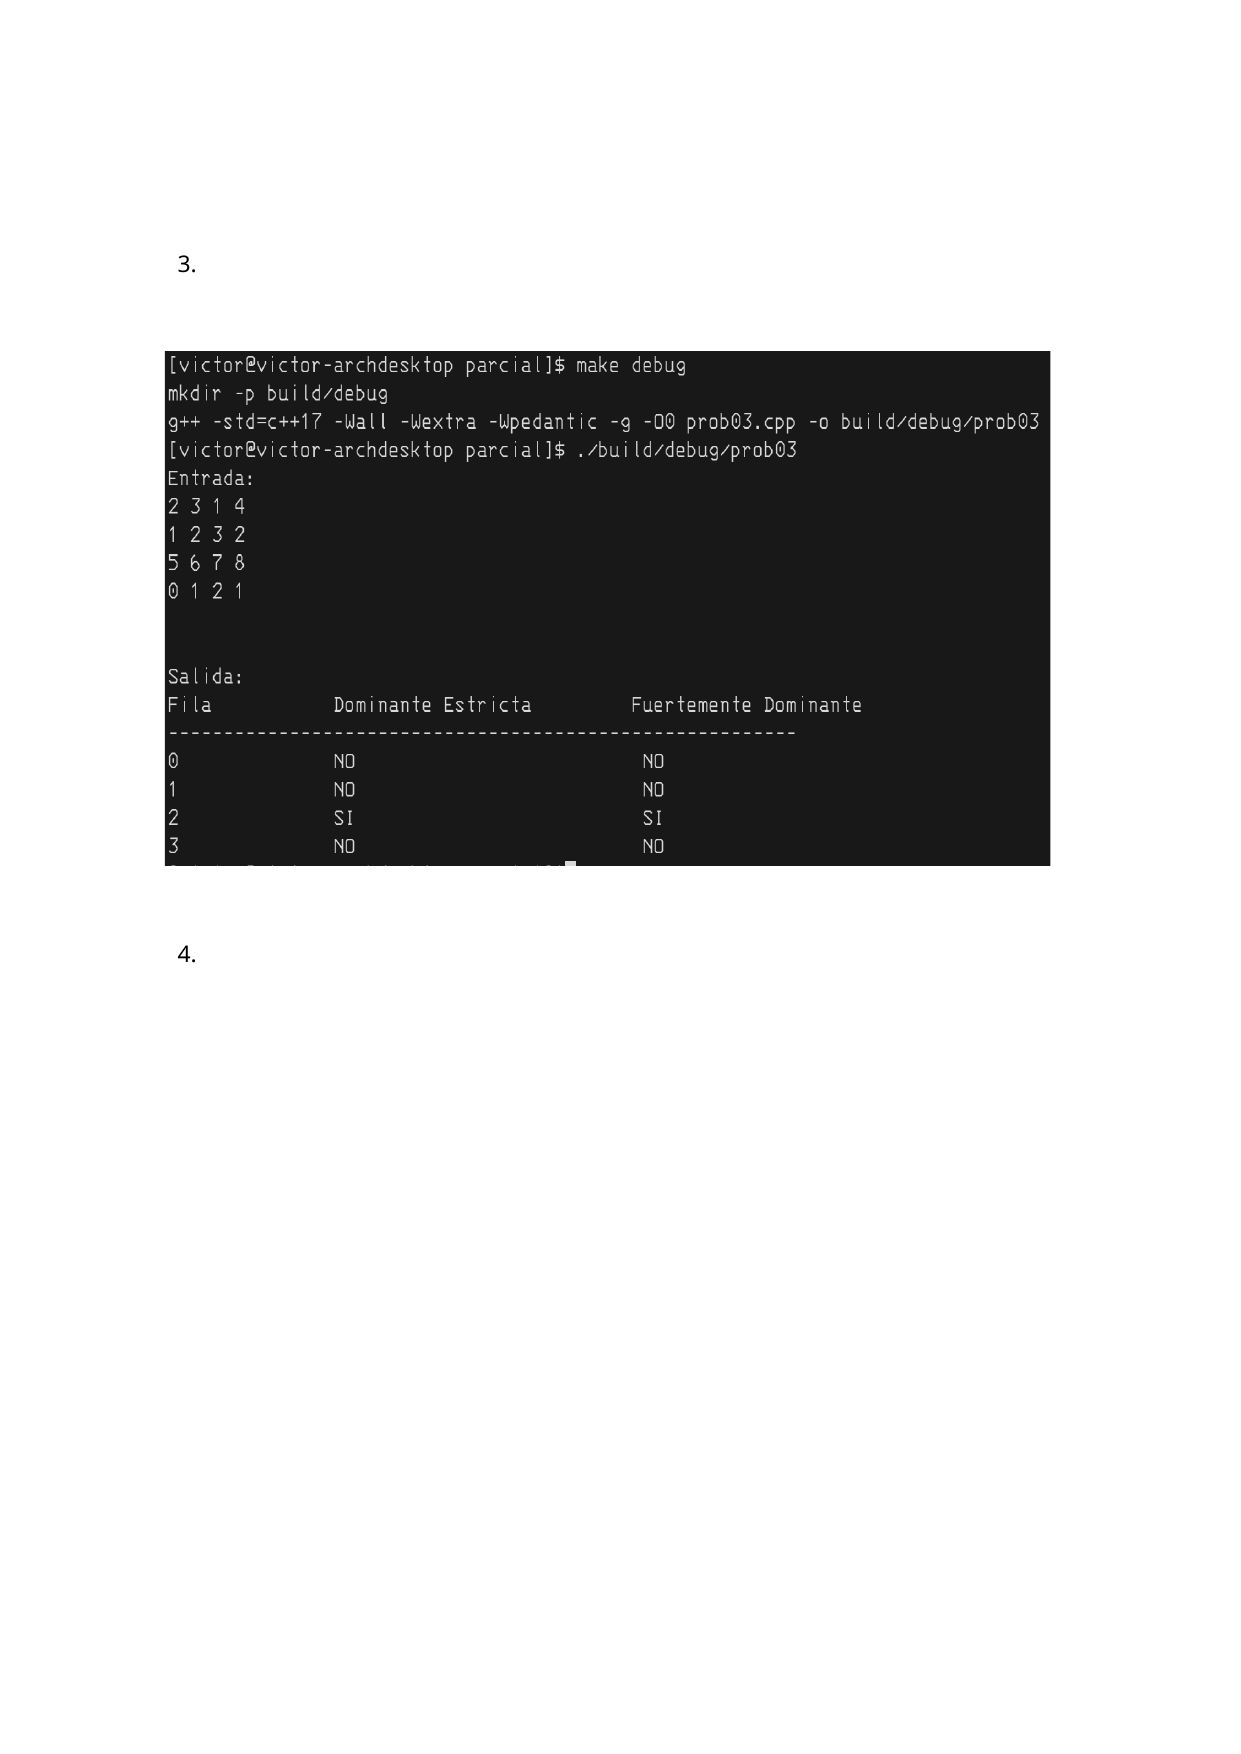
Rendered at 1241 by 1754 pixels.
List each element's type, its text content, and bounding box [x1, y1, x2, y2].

text 3. [177, 248, 1063, 280]
picture [164, 351, 1051, 866]
text 4. [177, 937, 1063, 969]
